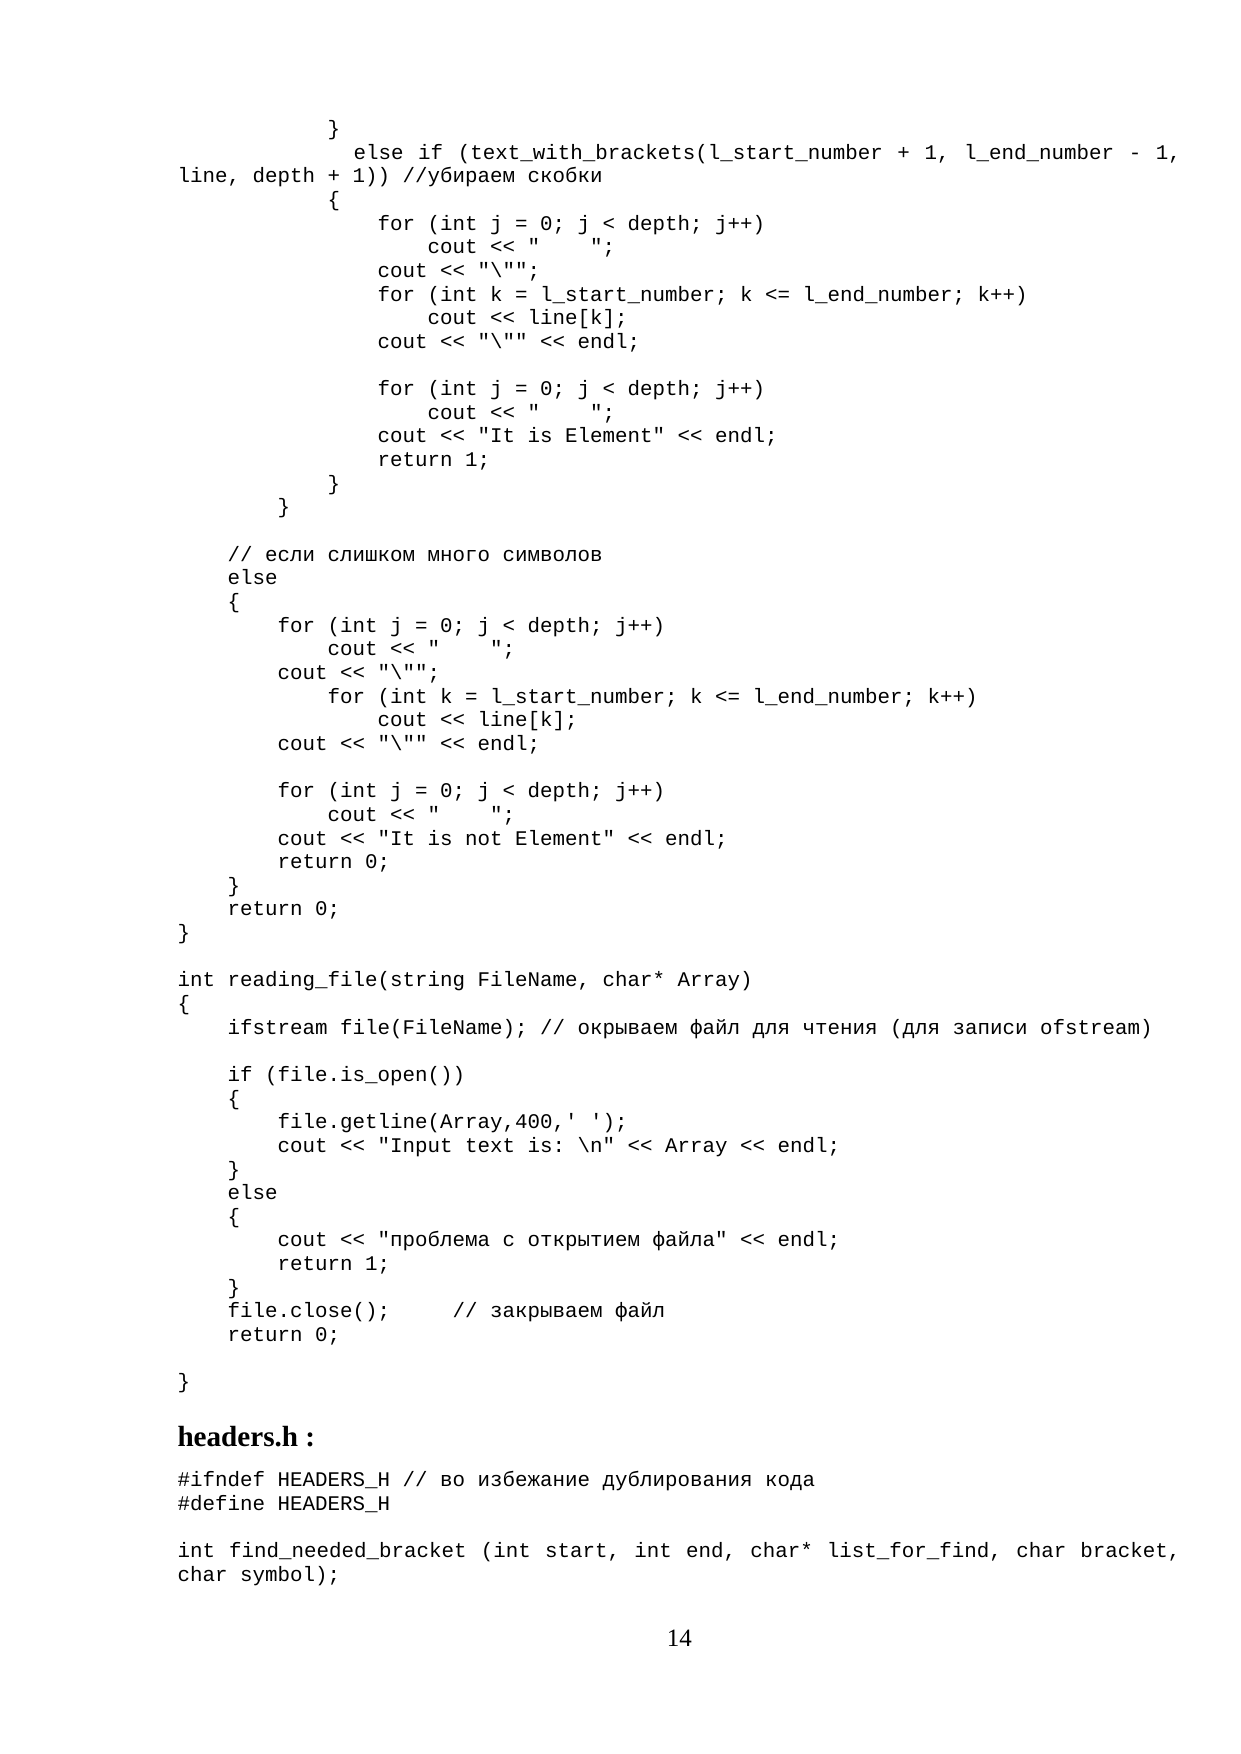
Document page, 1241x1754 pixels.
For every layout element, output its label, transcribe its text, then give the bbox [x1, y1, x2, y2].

text } [177, 118, 1181, 142]
text cout << "It is Element" << endl; [177, 426, 1181, 449]
text cout << "\""; [177, 260, 1181, 284]
text { [177, 1206, 1181, 1229]
text for (int j = 0; j < depth; j++) [177, 780, 1181, 804]
text cout << "\"" << endl; [177, 331, 1181, 354]
text file.close(); // закрываем файл [177, 1300, 1181, 1324]
text cout << line[k]; [177, 709, 1181, 733]
text { [177, 591, 1181, 615]
text cout << " "; [177, 804, 1181, 827]
text return 1; [177, 449, 1181, 473]
text int reading_file(string FileName, char* Array) [177, 969, 1181, 993]
text cout << "\"" << endl; [177, 733, 1181, 757]
text } [177, 496, 1181, 520]
text } [177, 1371, 1181, 1395]
text else [177, 567, 1181, 591]
text cout << "It is not Element" << endl; [177, 827, 1181, 851]
text } [177, 1277, 1181, 1300]
text for (int k = l_start_number; k <= l_end_number; k++) [177, 284, 1181, 307]
text else [177, 1182, 1181, 1206]
text return 0; [177, 1324, 1181, 1348]
text cout << "Input text is: \n" << Array << endl; [177, 1135, 1181, 1158]
text { [177, 1088, 1181, 1111]
text { [177, 993, 1181, 1017]
text } [177, 473, 1181, 496]
text #ifndef HEADERS_H // во избежание дублирования кода [177, 1469, 1181, 1493]
text return 0; [177, 898, 1181, 922]
text for (int j = 0; j < depth; j++) [177, 213, 1181, 236]
text cout << "\""; [177, 662, 1181, 686]
text cout << " "; [177, 402, 1181, 426]
text return 0; [177, 851, 1181, 875]
text for (int j = 0; j < depth; j++) [177, 615, 1181, 638]
text } [177, 875, 1181, 898]
text cout << line[k]; [177, 307, 1181, 331]
text file.getline(Array,400,' '); [177, 1111, 1181, 1135]
text int find_needed_bracket (int start, int end, char* list_for_find, char bracket, char symbol); [177, 1540, 1181, 1587]
text cout << " "; [177, 638, 1181, 662]
text headers.h : [177, 1419, 1181, 1452]
text { [177, 189, 1181, 213]
text // если слишком много символов [177, 544, 1181, 567]
text cout << "проблема с открытием файла" << endl; [177, 1229, 1181, 1253]
text for (int j = 0; j < depth; j++) [177, 378, 1181, 402]
text } [177, 922, 1181, 946]
text else if (text_with_brackets(l_start_number + 1, l_end_number - 1, line, depth + 1)) //убираем скобки [177, 142, 1181, 189]
text } [177, 1158, 1181, 1182]
text for (int k = l_start_number; k <= l_end_number; k++) [177, 686, 1181, 709]
text if (file.is_open()) [177, 1064, 1181, 1088]
text cout << " "; [177, 236, 1181, 260]
text return 1; [177, 1253, 1181, 1277]
text #define HEADERS_H [177, 1493, 1181, 1516]
text ifstream file(FileName); // окрываем файл для чтения (для записи ofstream) [177, 1017, 1181, 1040]
